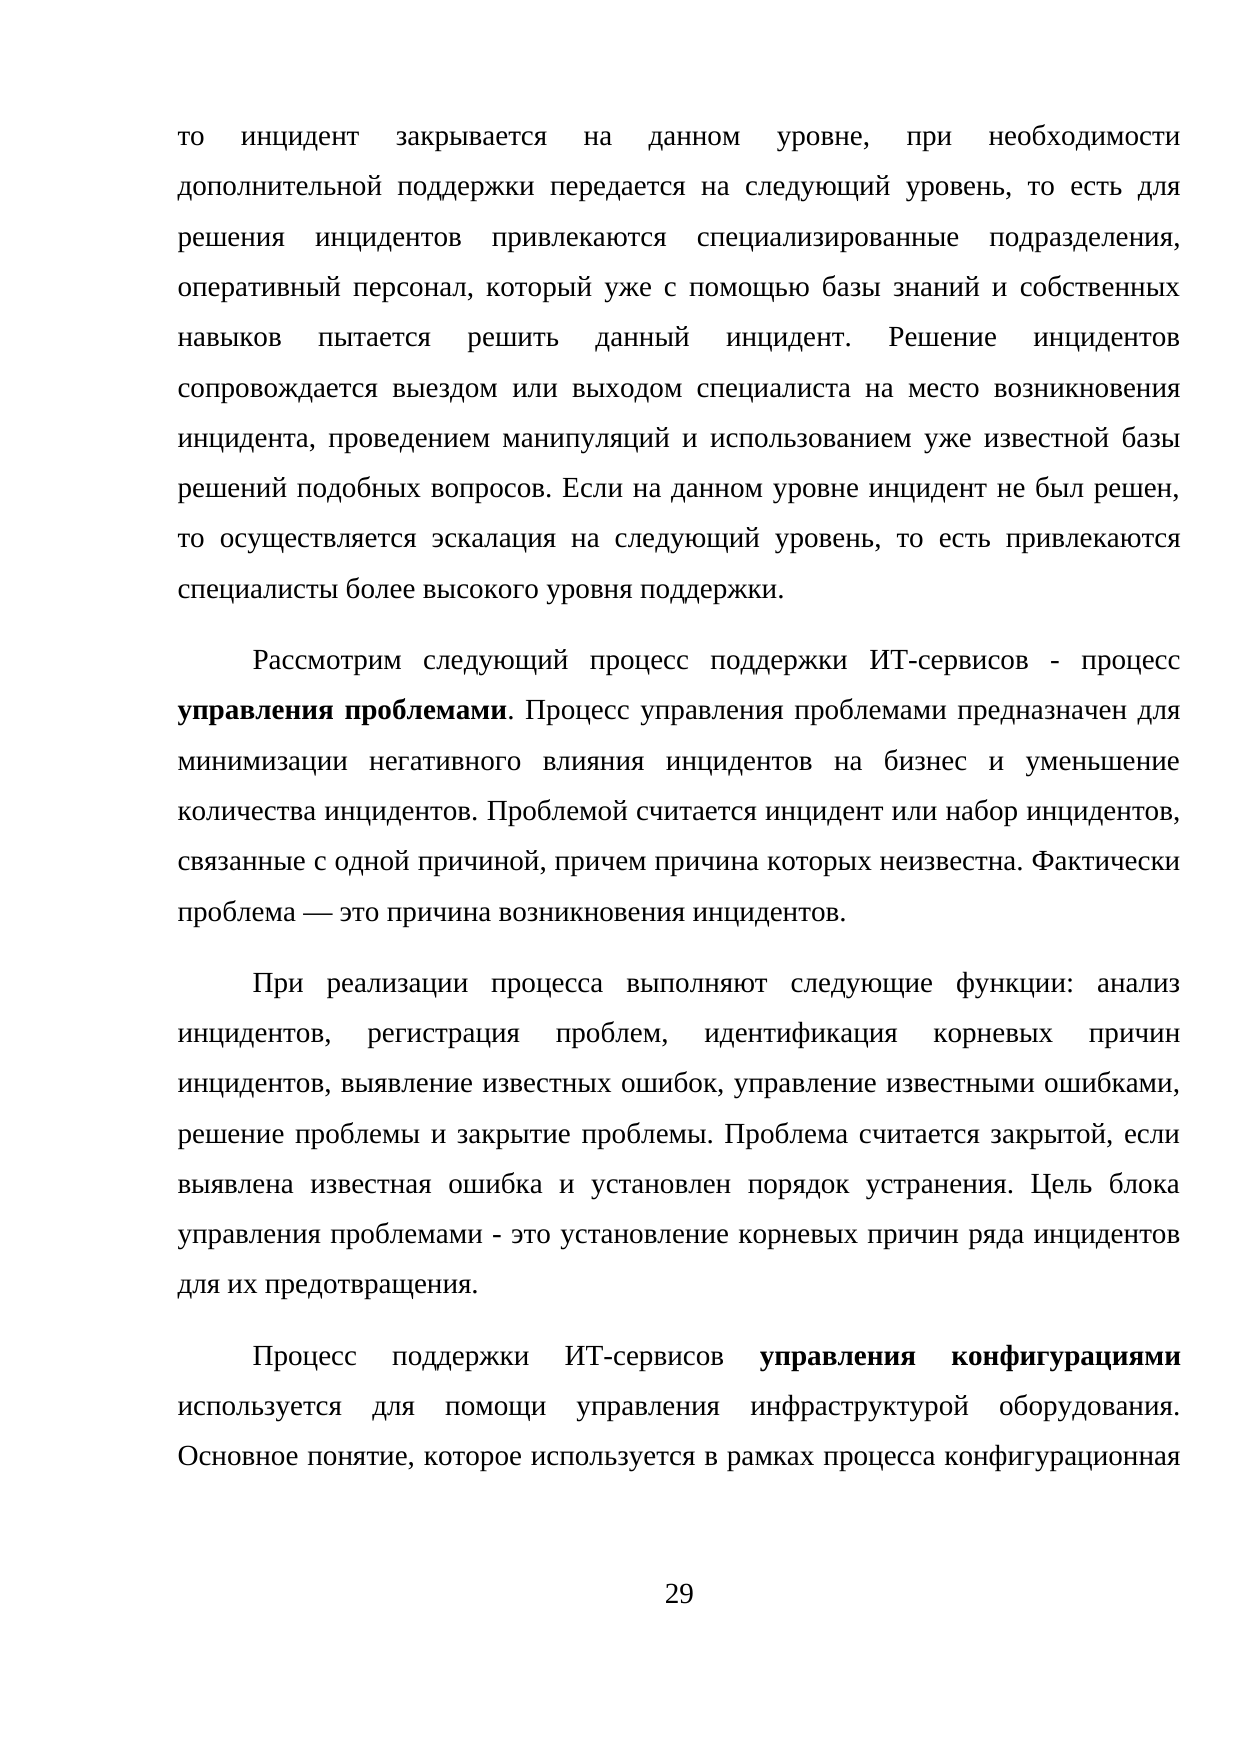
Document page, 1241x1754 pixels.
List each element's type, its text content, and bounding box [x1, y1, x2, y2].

text то инцидент закрывается на данном уровне, при необходимости дополнительной поддержки передается на следующий уровень, то есть для решения инцидентов привлекаются специализированные подразделения, оперативный персонал, который уже с помощью базы знаний и собственных навыков пытается решить данный инцидент. Решение инцидентов сопровождается выездом или выходом специалиста на место возникновения инцидента, проведением манипуляций и использованием уже известной базы решений подобных вопросов. Если на данном уровне инцидент не был решен, то осуществляется эскалация на следующий уровень, то есть привлекаются специалисты более высокого уровня поддержки. [177, 118, 1181, 604]
text Рассмотрим следующий процесс поддержки ИТ-сервисов - процесс управления проблемами. Процесс управления проблемами предназначен для минимизации негативного влияния инцидентов на бизнес и уменьшение количества инцидентов. Проблемой считается инцидент или набор инцидентов, связанные с одной причиной, причем причина которых неизвестна. Фактически проблема — это причина возникновения инцидентов. [177, 642, 1181, 927]
text Процесс поддержки ИТ-сервисов управления конфигурациями используется для помощи управления инфраструктурой оборудования. Основное понятие, которое используется в рамках процесса конфигурационная [177, 1338, 1181, 1472]
text При реализации процесса выполняют следующие функции: анализ инцидентов, регистрация проблем, идентификация корневых причин инцидентов, выявление известных ошибок, управление известными ошибками, решение проблемы и закрытие проблемы. Проблема считается закрытой, если выявлена известная ошибка и установлен порядок устранения. Цель блока управления проблемами - это установление корневых причин ряда инцидентов для их предотвращения. [177, 965, 1181, 1300]
